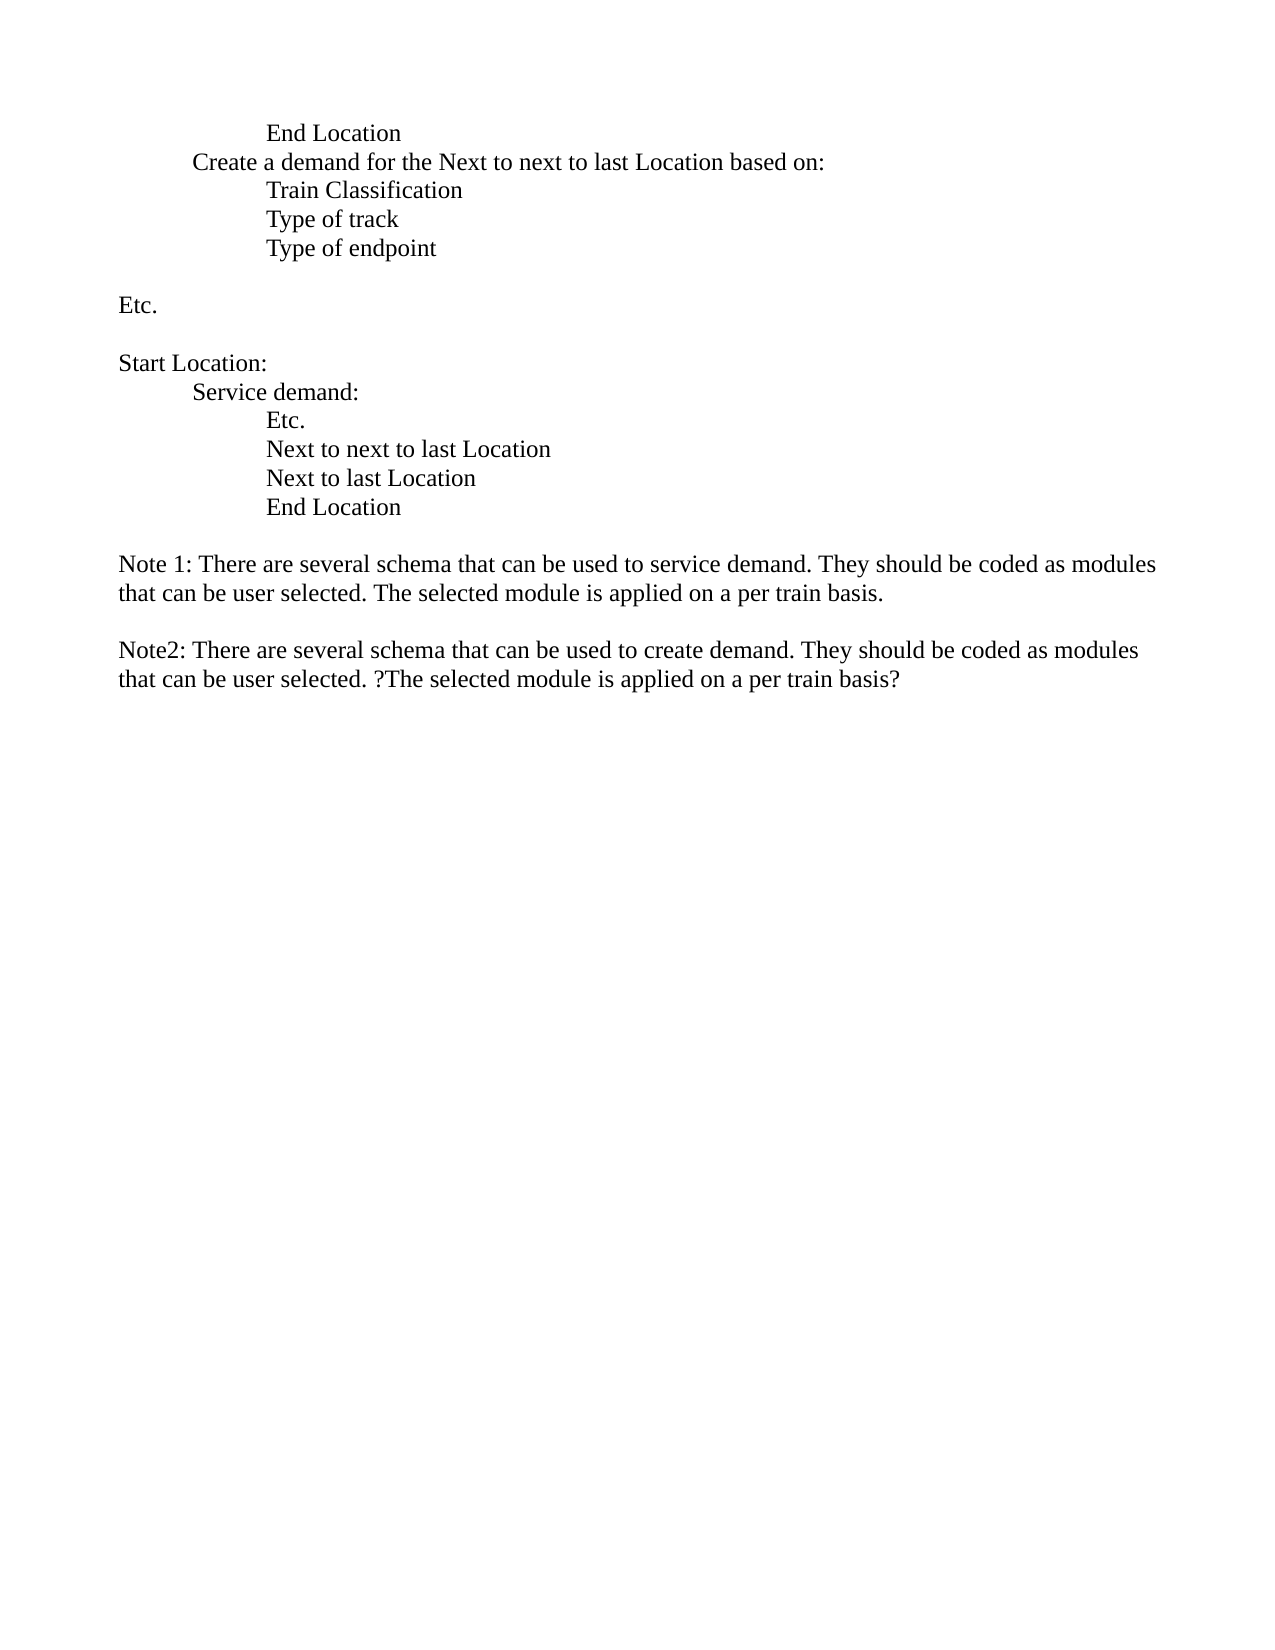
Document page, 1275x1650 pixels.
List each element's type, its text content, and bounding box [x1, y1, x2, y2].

text Note2: There are several schema that can be used to create demand. They should be coded as modules that can be user selected. ?The selected module is applied on a per train basis? [118, 636, 1157, 693]
text Start Location: [118, 348, 1157, 377]
text Next to last Location [118, 463, 1157, 492]
text End Location [118, 118, 1157, 147]
text Train Classification [118, 176, 1157, 204]
text Type of track [118, 204, 1157, 233]
text Etc. [118, 291, 1157, 319]
text Etc. [118, 406, 1157, 434]
text End Location [118, 492, 1157, 521]
text Next to next to last Location [118, 434, 1157, 463]
text Note 1: There are several schema that can be used to service demand. They should be coded as modules that can be user selected. The selected module is applied on a per train basis. [118, 549, 1157, 607]
text Type of endpoint [118, 233, 1157, 262]
text Service demand: [118, 377, 1157, 406]
text Create a demand for the Next to next to last Location based on: [118, 147, 1157, 176]
